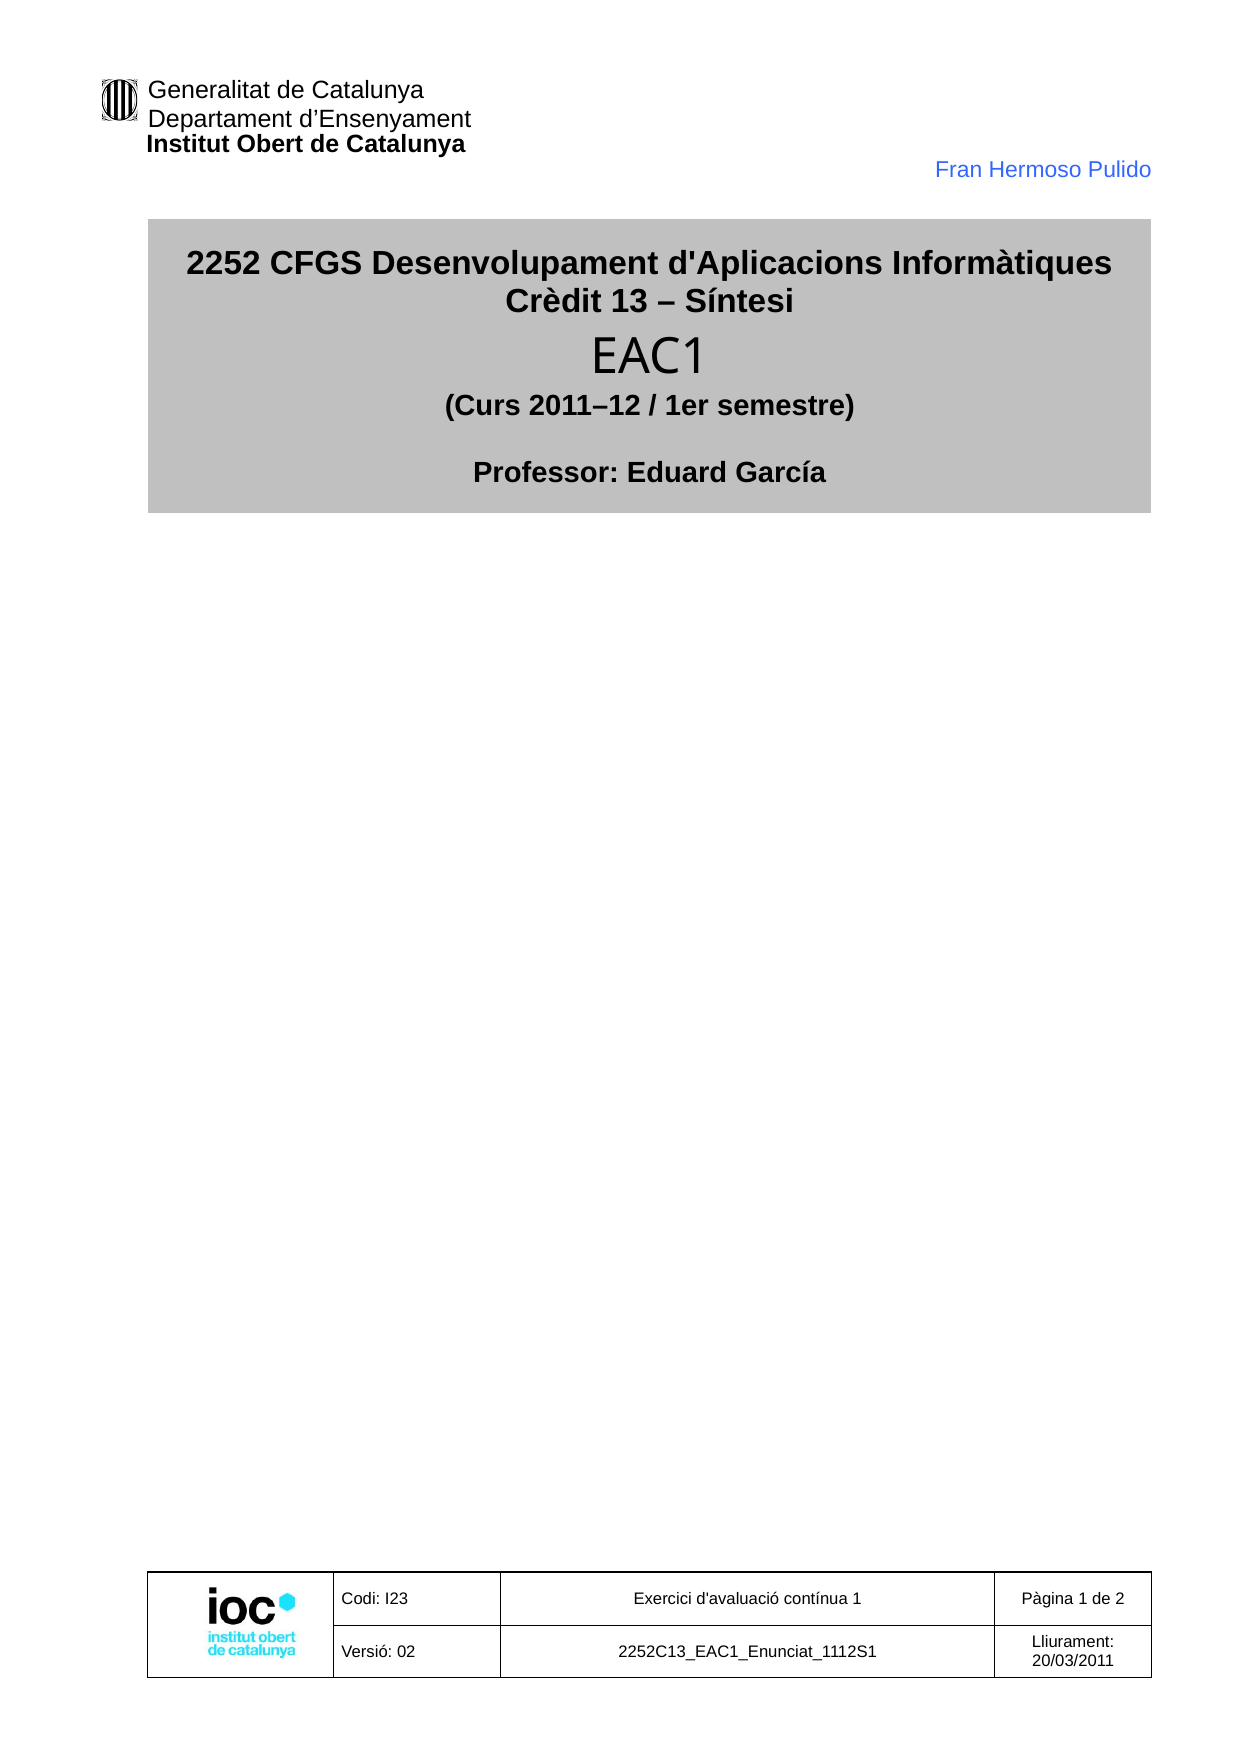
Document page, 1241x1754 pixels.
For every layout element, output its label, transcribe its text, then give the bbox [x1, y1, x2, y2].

text Professor: Eduard García [148, 455, 1151, 488]
subtitle Crèdit 13 – Síntesi [148, 281, 1151, 320]
picture [195, 1574, 309, 1669]
text 2252 CFGS Desenvolupament d'Aplicacions Informàtiques [148, 243, 1151, 281]
text (Curs 2011–12 / 1er semestre) [148, 388, 1151, 421]
text EAC1 [148, 320, 1151, 388]
